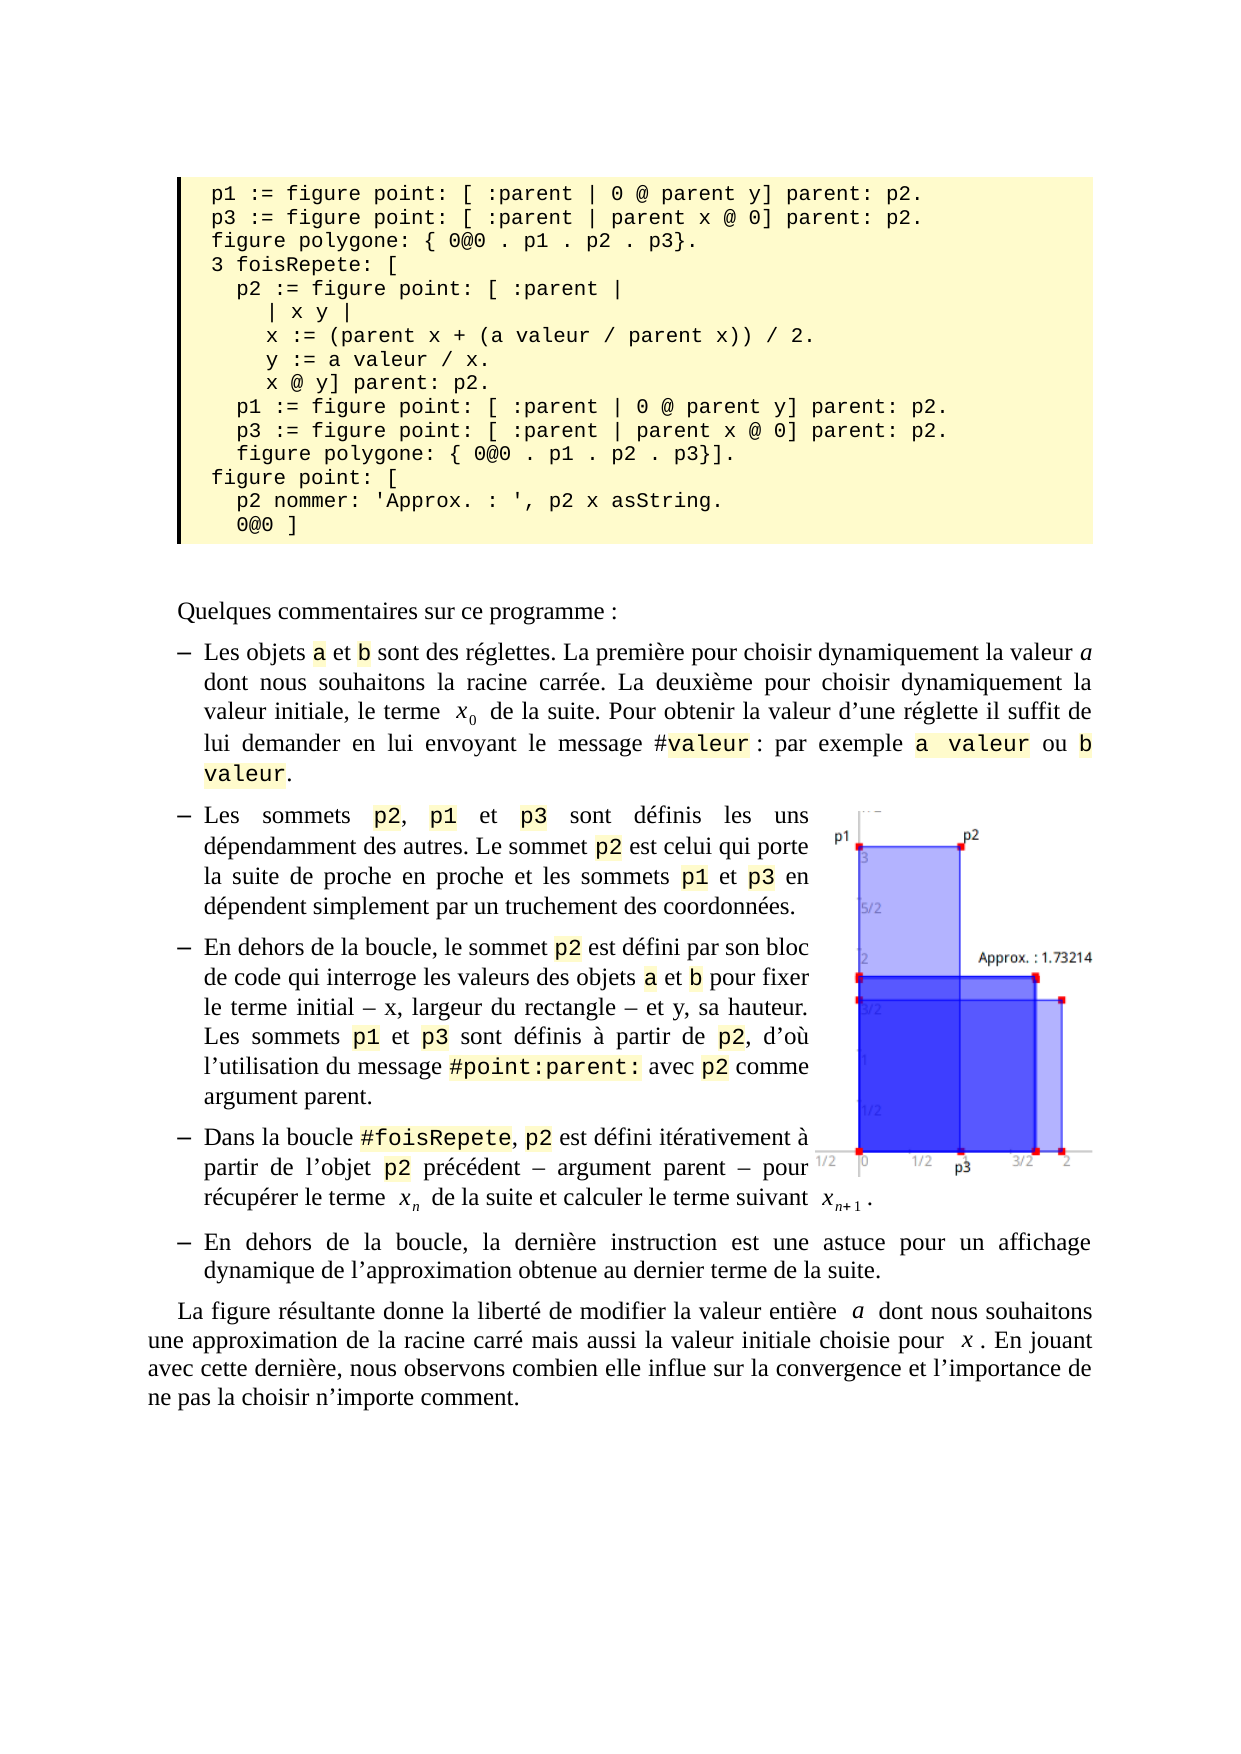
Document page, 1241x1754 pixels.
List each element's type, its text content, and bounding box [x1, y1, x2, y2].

text p2 nommer: 'Approx. : ', p2 x asString. [181, 491, 1093, 514]
text p2 := figure point: [ :parent | [181, 278, 1093, 301]
list En dehors de la boucle, la dernière instruction est une astuce pour un affichage dynamique de l’approximation obtenue au dernier terme de la suite. [177, 1227, 1093, 1284]
text 3 foisRepete: [ [181, 254, 1093, 278]
text x @ y] parent: p2. [181, 372, 1093, 396]
text 0@0 ] [181, 514, 1093, 544]
list Les sommets p2, p1 et p3 sont définis les uns dépendamment des autres. Le sommet p2 est celui qui porte la suite de proche en proche et les sommets p1 et p3 en dépendent simplement par un truchement des coordonnées. [177, 801, 1093, 920]
list Les objets a et b sont des réglettes. La première pour choisir dynamiquement la valeur a dont nous souhaitons la racine carrée. La deuxième pour choisir dynamiquement la valeur initiale, le terme de la suite. Pour obtenir la valeur d’une réglette il suffit de lui demander en lui envoyant le message #valeur : par exemple a valeur ou b valeur. [177, 637, 1093, 789]
list Dans la boucle #foisRepete, p2 est défini itérativement à partir de l’objet p2 précédent – argument parent – pour récupérer le terme de la suite et calculer le terme suivant . [177, 1122, 1093, 1215]
list En dehors de la boucle, le sommet p2 est défini par son bloc de code qui interroge les valeurs des objets a et b pour fixer le terme initial – x, largeur du rectangle – et y, sa hauteur. Les sommets p1 et p3 sont définis à partir de p2, d’où l’utilisation du message #point:parent: avec p2 comme argument parent. [177, 932, 815, 1110]
text | x y | [181, 301, 1093, 325]
text y := a valeur / x. [181, 349, 1093, 372]
text p1 := figure point: [ :parent | 0 @ parent y] parent: p2. [181, 396, 1093, 419]
text figure point: [ [181, 467, 1093, 491]
text p3 := figure point: [ :parent | parent x @ 0] parent: p2. [181, 419, 1093, 443]
text x := (parent x + (a valeur / parent x)) / 2. [181, 325, 1093, 349]
text La figure résultante donne la liberté de modifier la valeur entière dont nous souhaitons une approximation de la racine carré mais aussi la valeur initiale choisie pour . En jouant avec cette dernière, nous observons combien elle influe sur la convergence et l’importance de ne pas la choisir n’importe comment. [148, 1296, 1093, 1411]
text p1 := figure point: [ :parent | 0 @ parent y] parent: p2. [181, 177, 1093, 207]
text p3 := figure point: [ :parent | parent x @ 0] parent: p2. [181, 207, 1093, 230]
text Quelques commentaires sur ce programme : [148, 596, 1093, 625]
text figure polygone: { 0@0 . p1 . p2 . p3}. [181, 230, 1093, 254]
picture [815, 811, 1093, 1177]
text figure polygone: { 0@0 . p1 . p2 . p3}]. [181, 443, 1093, 467]
